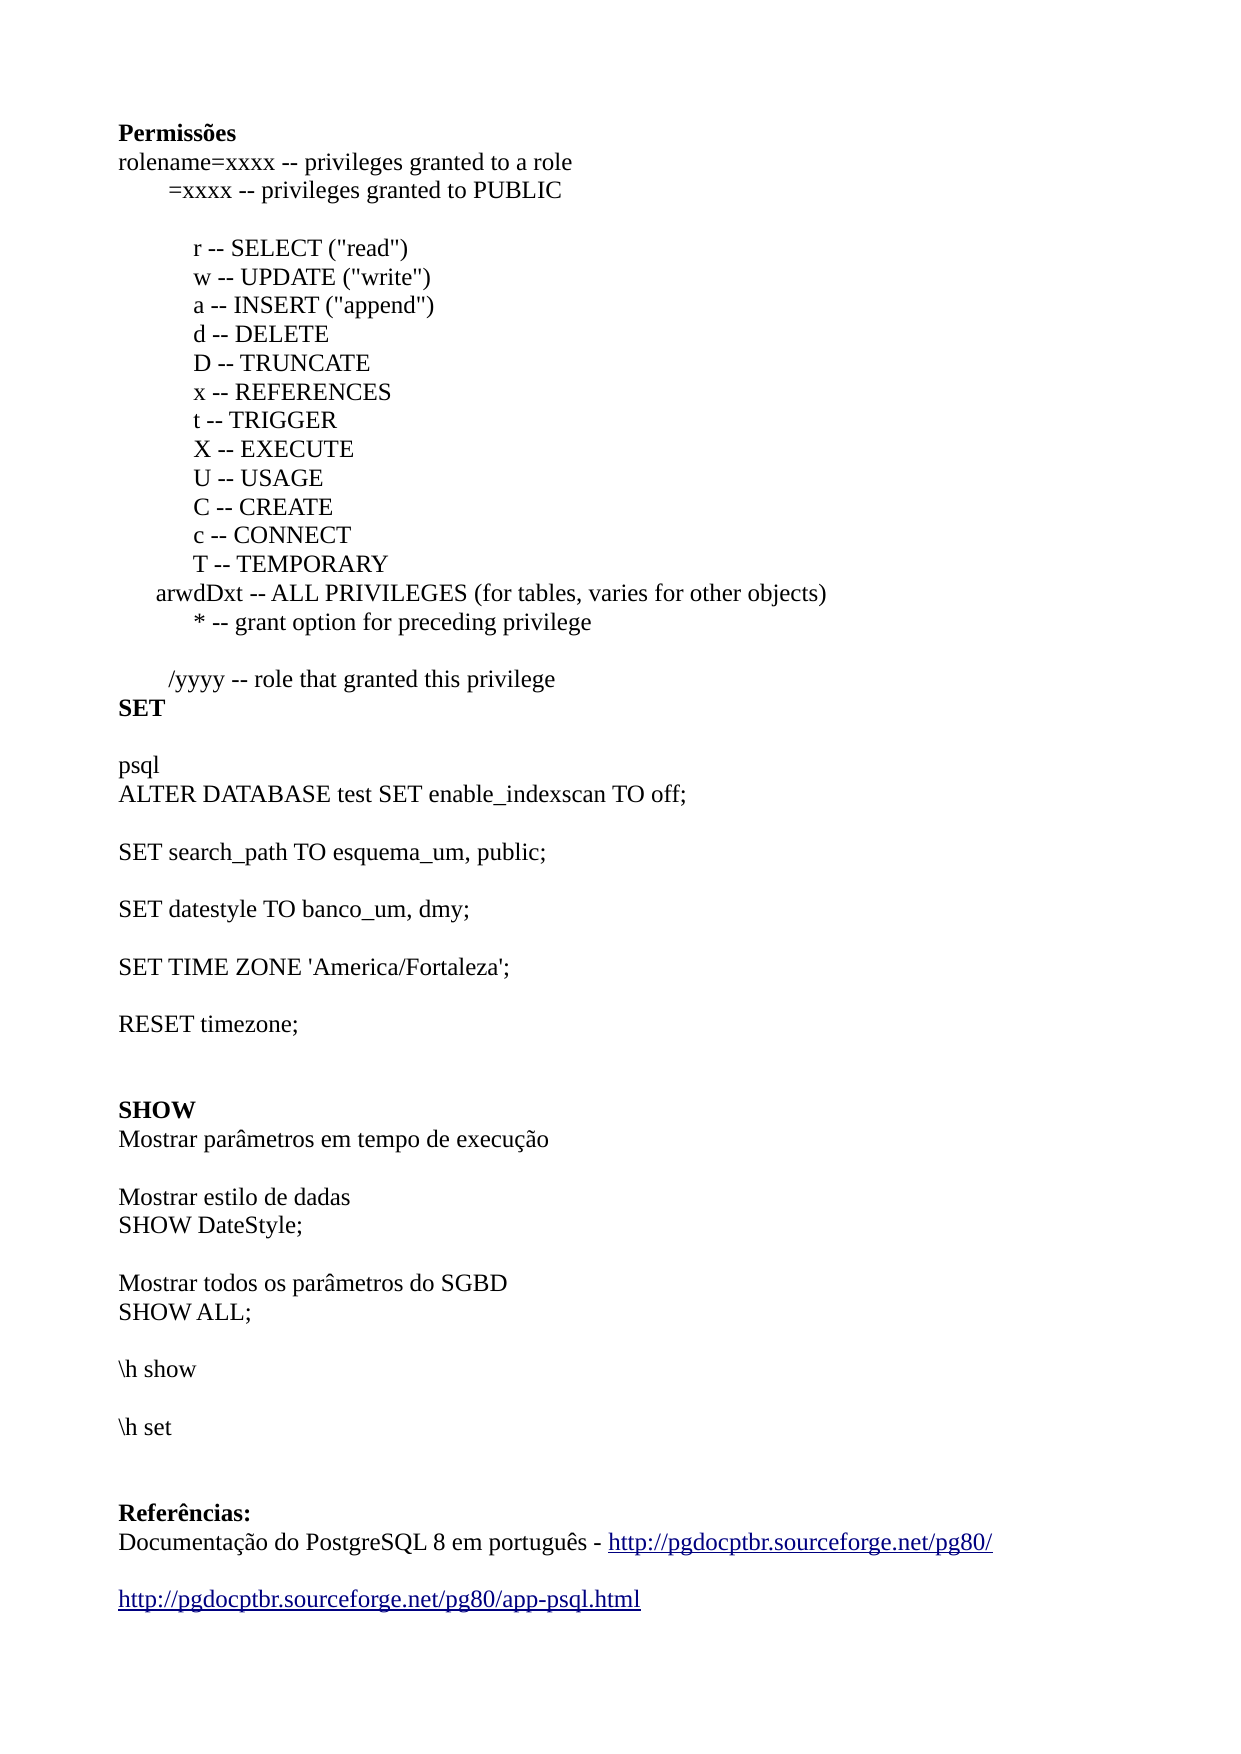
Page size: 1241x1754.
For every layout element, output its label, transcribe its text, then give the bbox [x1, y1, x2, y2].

text SET datestyle TO banco_um, dmy; [118, 894, 1122, 923]
text http://pgdocptbr.sourceforge.net/pg80/app-psql.html [118, 1584, 1122, 1613]
text Mostrar todos os parâmetros do SGBD [118, 1268, 1122, 1297]
text rolename=xxxx -- privileges granted to a role [118, 147, 1122, 176]
text Mostrar parâmetros em tempo de execução [118, 1124, 1122, 1153]
text Documentação do PostgreSQL 8 em português - http://pgdocptbr.sourceforge.net/pg80/ [118, 1527, 1122, 1556]
text Mostrar estilo de dadas [118, 1182, 1122, 1211]
text Permissões [118, 118, 1122, 147]
text psql [118, 751, 1122, 779]
text U -- USAGE [118, 463, 1122, 492]
text Referências: [118, 1498, 1122, 1527]
text X -- EXECUTE [118, 434, 1122, 463]
text d -- DELETE [118, 319, 1122, 348]
text a -- INSERT ("append") [118, 291, 1122, 319]
text SET TIME ZONE 'America/Fortaleza'; [118, 952, 1122, 981]
text SET search_path TO esquema_um, public; [118, 837, 1122, 866]
text \h show [118, 1354, 1122, 1383]
text \h set [118, 1412, 1122, 1441]
text * -- grant option for preceding privilege [118, 607, 1122, 636]
text =xxxx -- privileges granted to PUBLIC [118, 176, 1122, 204]
text SHOW ALL; [118, 1297, 1122, 1326]
text /yyyy -- role that granted this privilege [118, 664, 1122, 693]
text w -- UPDATE ("write") [118, 262, 1122, 291]
text D -- TRUNCATE [118, 348, 1122, 377]
text SET [118, 693, 1122, 722]
text ALTER DATABASE test SET enable_indexscan TO off; [118, 779, 1122, 808]
text c -- CONNECT [118, 521, 1122, 549]
text C -- CREATE [118, 492, 1122, 521]
text x -- REFERENCES [118, 377, 1122, 406]
text t -- TRIGGER [118, 406, 1122, 434]
text arwdDxt -- ALL PRIVILEGES (for tables, varies for other objects) [118, 578, 1122, 607]
text SHOW DateStyle; [118, 1211, 1122, 1239]
text r -- SELECT ("read") [118, 233, 1122, 262]
text SHOW [118, 1096, 1122, 1124]
text RESET timezone; [118, 1009, 1122, 1038]
text T -- TEMPORARY [118, 549, 1122, 578]
